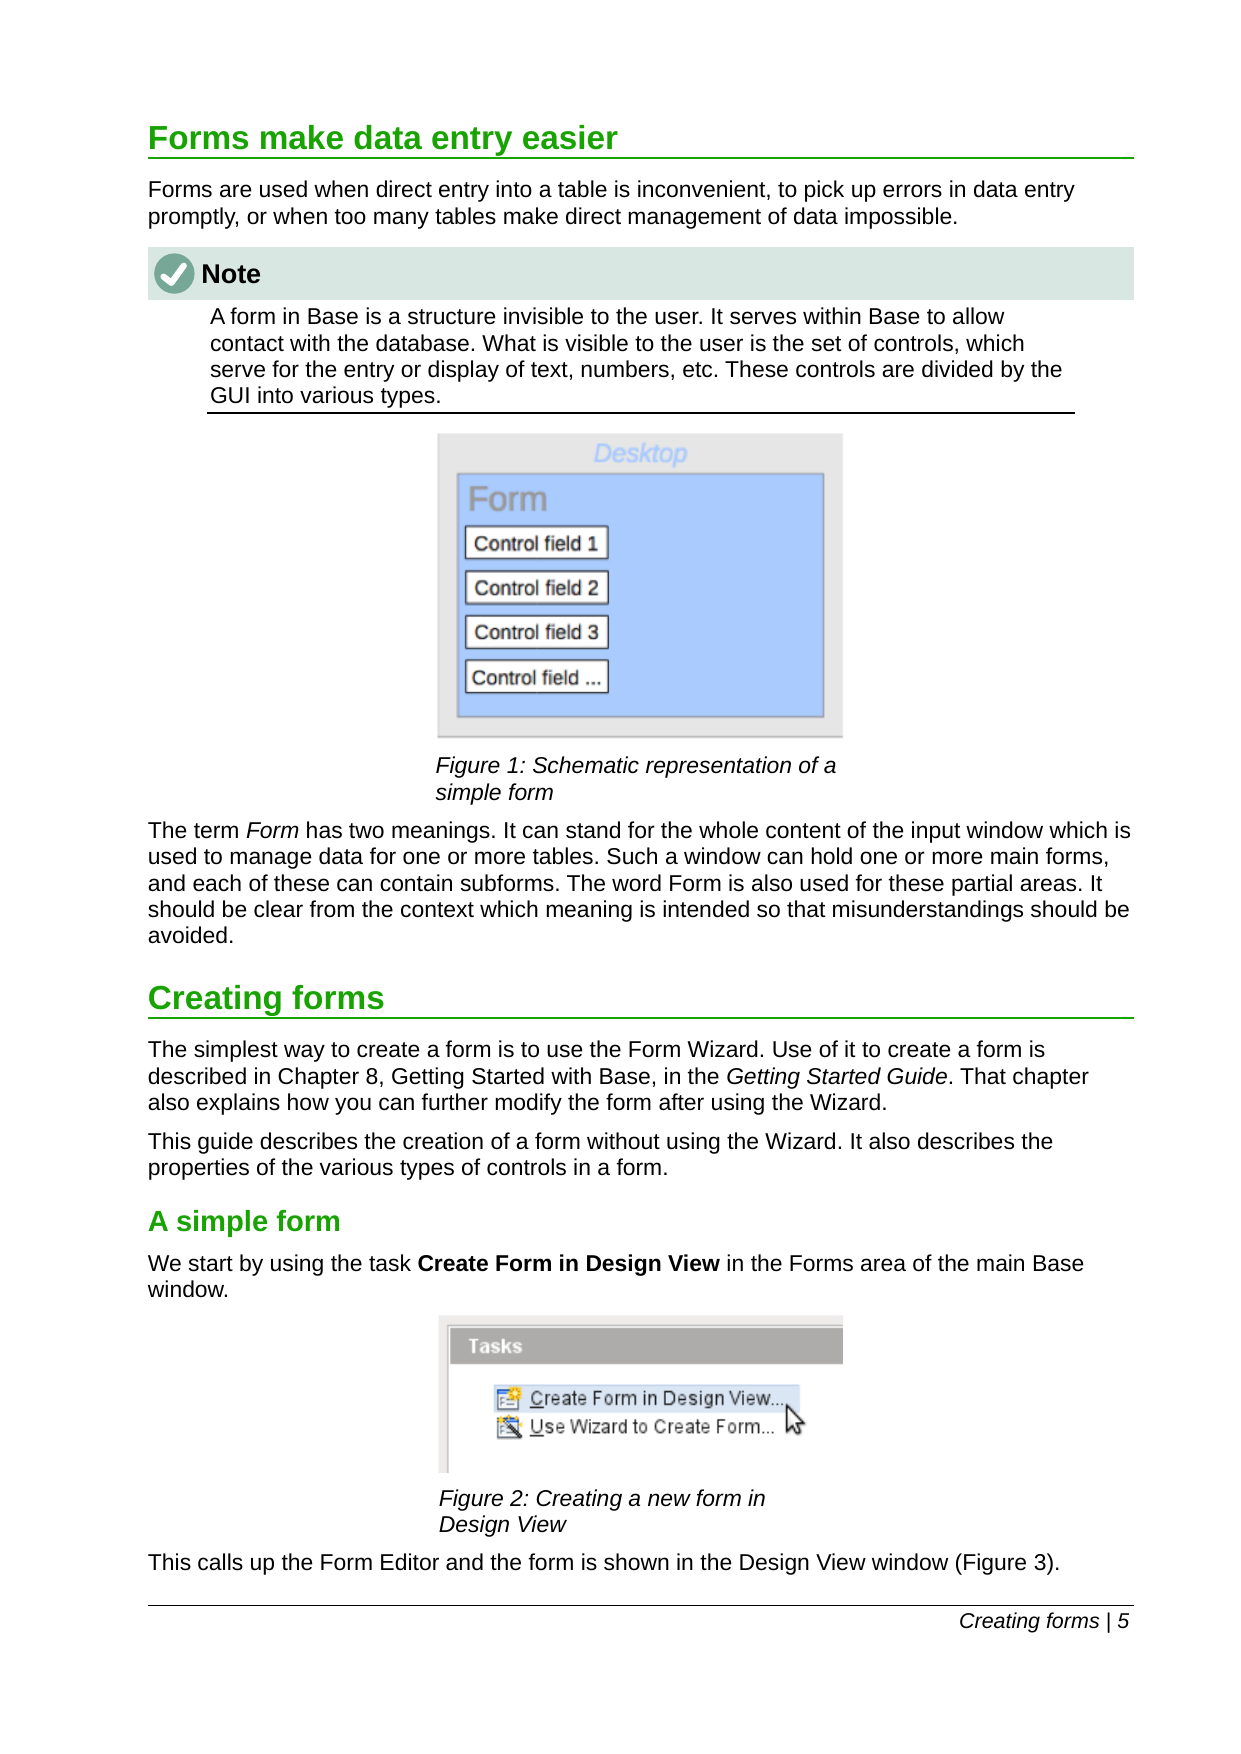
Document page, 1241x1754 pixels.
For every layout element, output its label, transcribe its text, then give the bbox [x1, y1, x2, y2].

text Figure 1: Schematic representation of a simple form [435, 752, 846, 805]
picture [435, 431, 847, 741]
subtitle A simple form [148, 1204, 1134, 1238]
text This guide describes the creation of a form without using the Wizard. It also describes the properties of the various types of controls in a form. [148, 1128, 1134, 1181]
subtitle Note [148, 247, 1134, 300]
text Figure 2: Creating a new form in Design View [439, 1484, 843, 1537]
text The term Form has two meanings. It can stand for the whole content of the input window which is used to manage data for one or more tables. Such a window can hold one or more main forms, and each of these can contain subforms. The word Form is also used for these partial areas. It should be clear from the context which meaning is intended so that misunderstandings should be avoided. [148, 817, 1134, 949]
picture [438, 1315, 843, 1473]
text A form in Base is a structure invisible to the user. It serves within Base to allow contact with the database. What is visible to the user is the set of controls, which serve for the entry or display of text, numbers, etc. These controls are divided by the GUI into various types. [207, 300, 1075, 412]
subtitle Forms make data entry easier [148, 118, 1134, 157]
subtitle Creating forms [148, 978, 1134, 1017]
text Forms are used when direct entry into a table is inconvenient, to pick up errors in data entry promptly, or when too many tables make direct management of data impossible. [148, 176, 1134, 229]
text This calls up the Form Editor and the form is shown in the Design View window (Figure 3). [148, 1549, 1134, 1576]
text We start by using the task Create Form in Design View in the Forms area of the main Base window. [148, 1250, 1134, 1302]
text The simplest way to create a form is to use the Form Wizard. Use of it to create a form is described in Chapter 8, Getting Started with Base, in the Getting Started Guide. That chapter also explains how you can further modify the form after using the Wizard. [148, 1036, 1134, 1116]
